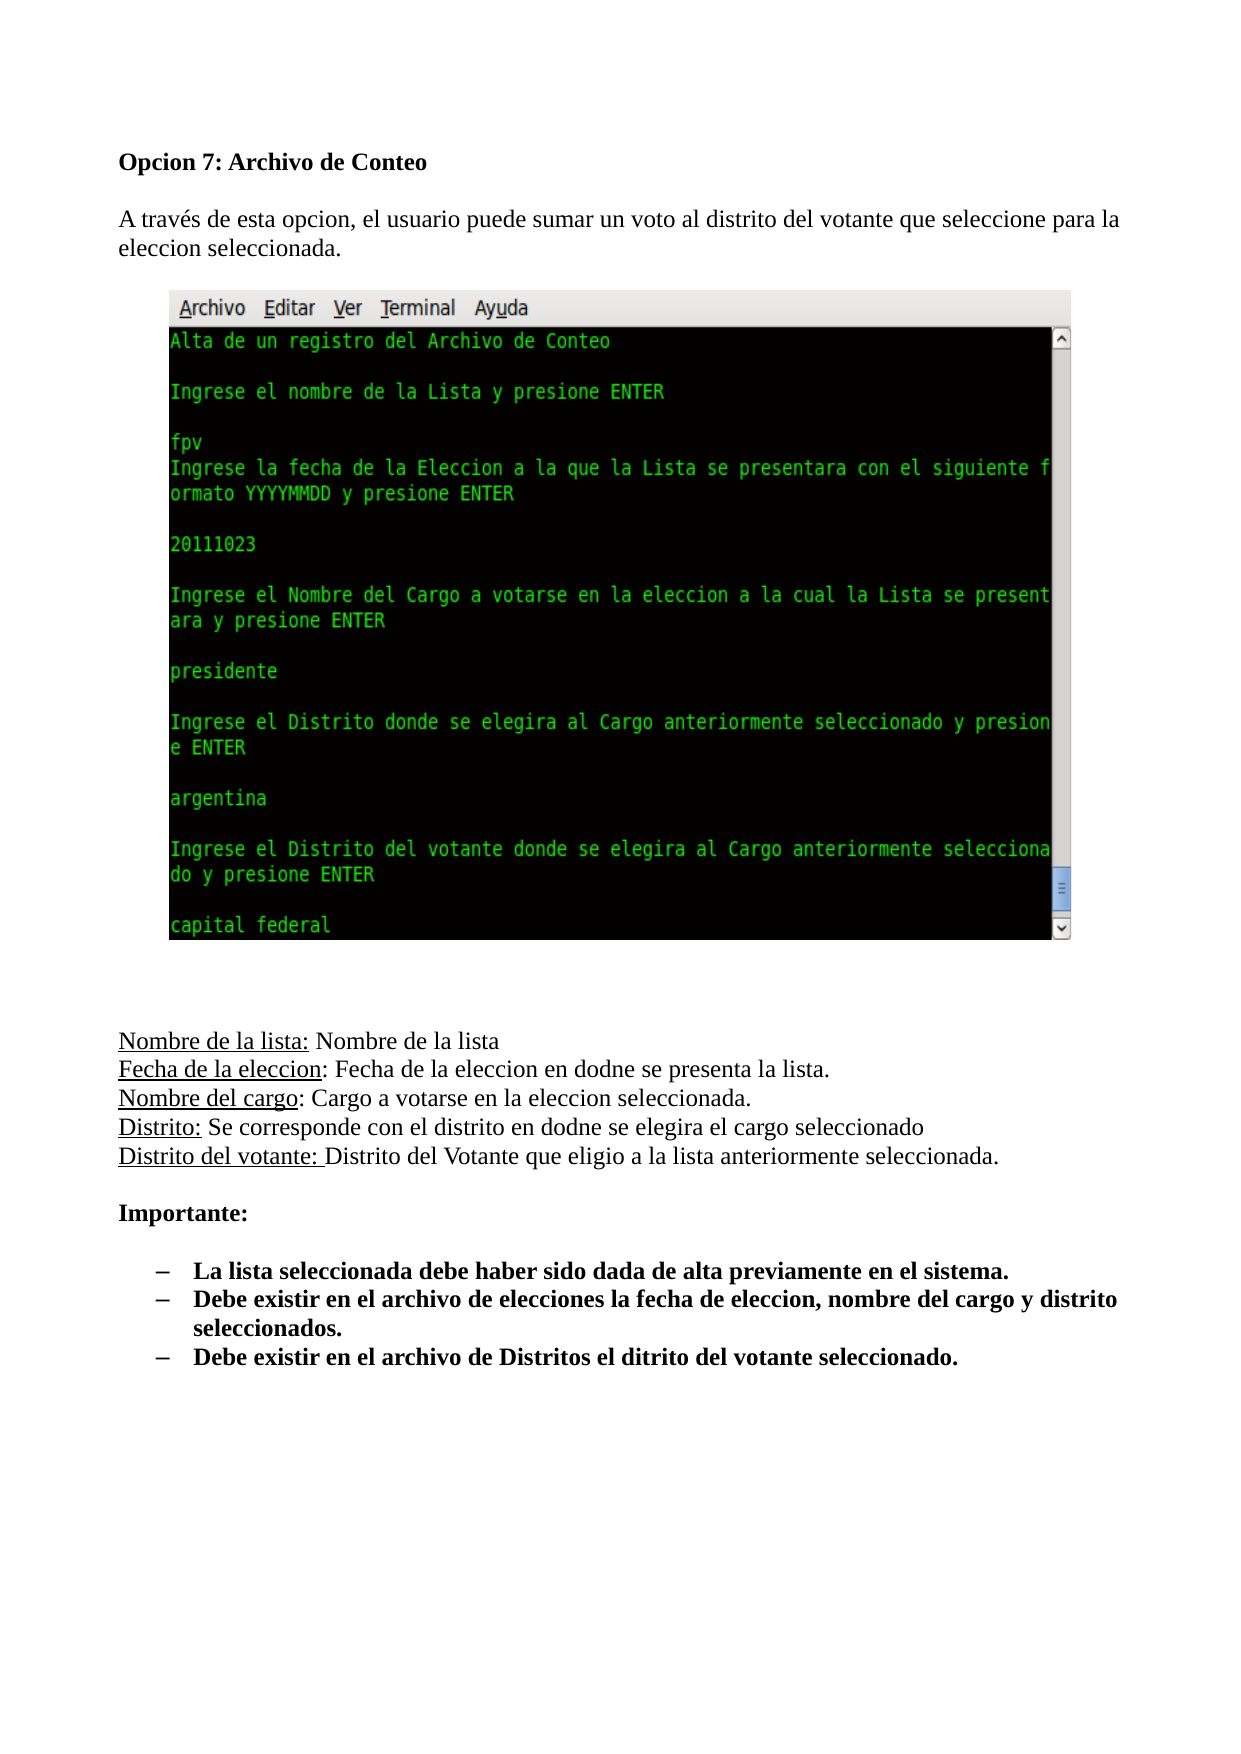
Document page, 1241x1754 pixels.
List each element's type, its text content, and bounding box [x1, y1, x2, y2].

text Importante: [118, 1198, 1122, 1227]
picture [169, 290, 1072, 940]
text Opcion 7: Archivo de Conteo [118, 147, 1122, 176]
list Debe existir en el archivo de Distritos el ditrito del votante seleccionado. [156, 1342, 1122, 1371]
list La lista seleccionada debe haber sido dada de alta previamente en el sistema. [156, 1256, 1122, 1284]
text Distrito del votante: Distrito del Votante que eligio a la lista anteriormente seleccionada. [118, 1141, 1122, 1169]
text Fecha de la eleccion: Fecha de la eleccion en dodne se presenta la lista. [118, 1054, 1122, 1083]
text Nombre del cargo: Cargo a votarse en la eleccion seleccionada. [118, 1083, 1122, 1112]
list Debe existir en el archivo de elecciones la fecha de eleccion, nombre del cargo y distrito seleccionados. [156, 1284, 1122, 1342]
text A través de esta opcion, el usuario puede sumar un voto al distrito del votante que seleccione para la eleccion seleccionada. [118, 204, 1122, 262]
text Nombre de la lista: Nombre de la lista [118, 1026, 1122, 1054]
text Distrito: Se corresponde con el distrito en dodne se elegira el cargo seleccionado [118, 1112, 1122, 1141]
